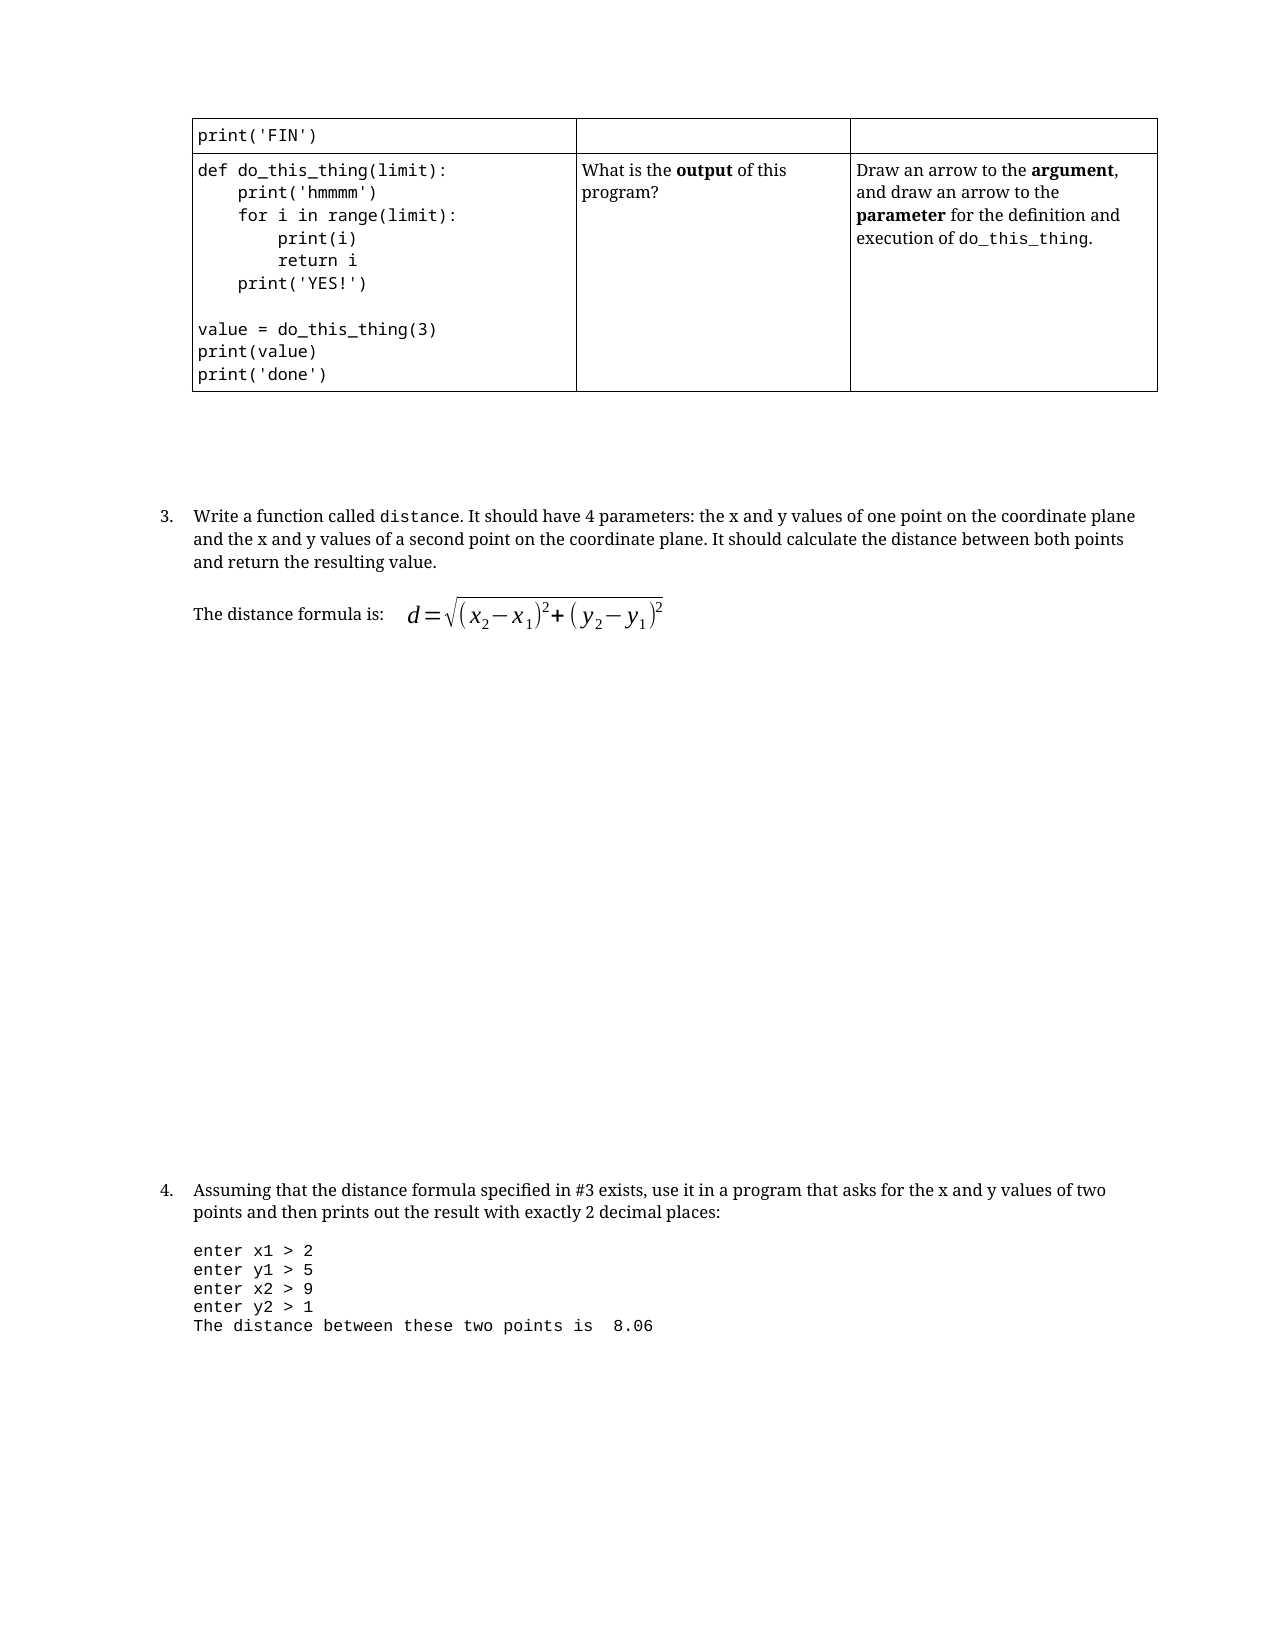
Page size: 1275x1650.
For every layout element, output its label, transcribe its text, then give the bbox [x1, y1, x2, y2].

list The distance between these two points is 8.06 [156, 1318, 1157, 1337]
list Assuming that the distance formula specified in #3 exists, use it in a program that asks for the x and y values of two points and then prints out the result with exactly 2 decimal places: enter x1 > 2 enter y1 > 5 [156, 1178, 1157, 1280]
table_cell [851, 119, 1157, 152]
table_cell def do_this_thing(limit): print('hmmmm') for i in range(limit): print(i) return i print('YES!') value = do_this_thing(3) print(value) print('done') [193, 154, 576, 391]
list enter x2 > 9 [156, 1280, 1157, 1299]
table_cell print('FIN') [193, 119, 576, 152]
list enter y2 > 1 [156, 1299, 1157, 1318]
list Write a function called distance. It should have 4 parameters: the x and y values of one point on the coordinate plane and the x and y values of a second point on the coordinate plane. It should calculate the distance between both points and return the resulting value. The distance formula is: [156, 505, 1157, 656]
table_cell What is the output of this program? [577, 154, 850, 391]
table_cell Draw an arrow to the argument, and draw an arrow to the parameter for the definition and execution of do_this_thing. [851, 154, 1157, 391]
table_cell [577, 119, 850, 152]
